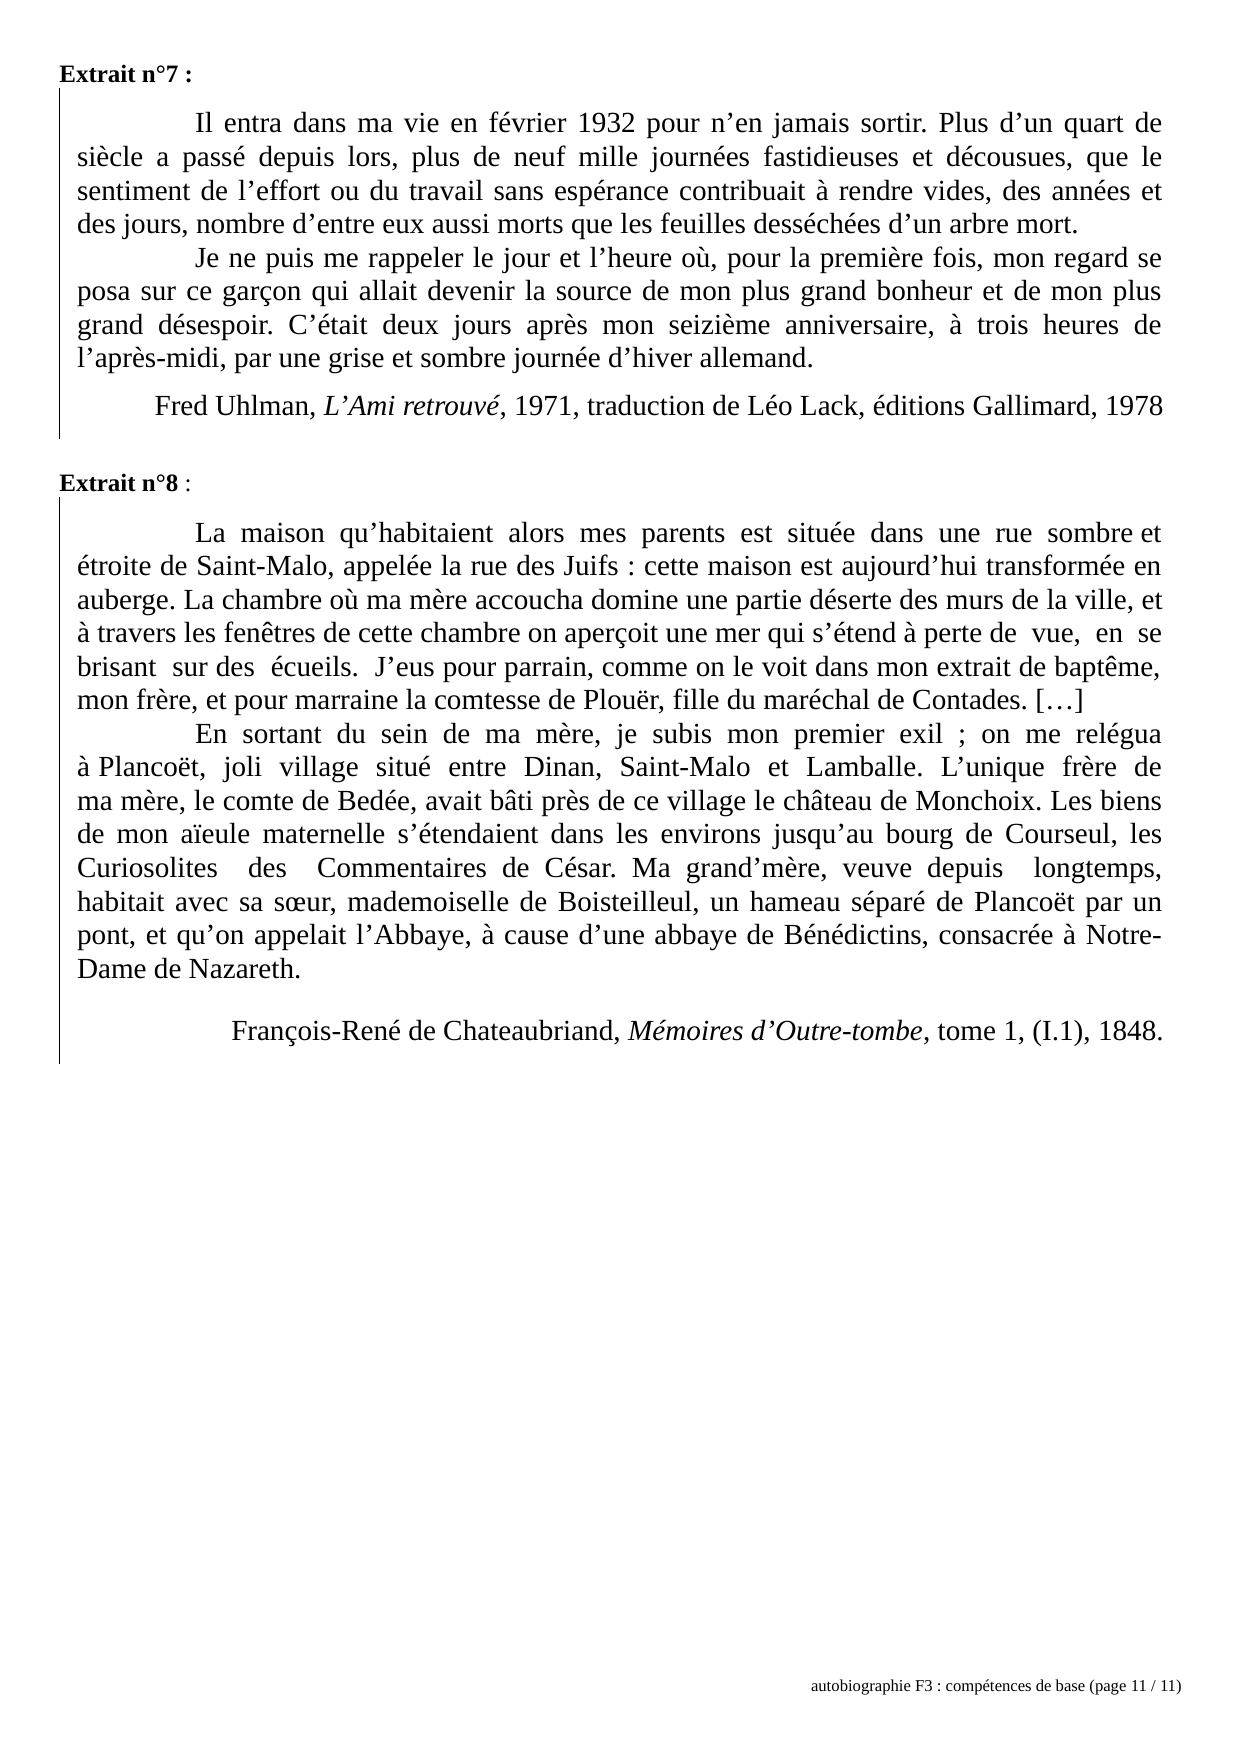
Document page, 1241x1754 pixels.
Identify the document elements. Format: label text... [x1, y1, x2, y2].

text Je ne puis me rappeler le jour et l’heure où, pour la première fois, mon regard se posa sur ce garçon qui allait devenir la source de mon plus grand bonheur et de mon plus grand désespoir. C’était deux jours après mon seizième anniversaire, à trois heures de l’après-midi, par une grise et sombre journée d’hiver allemand. [60, 240, 1181, 374]
text Extrait n°7 : [59, 59, 1181, 88]
text La maison qu’habitaient alors mes parents est située dans une rue sombre et étroite de Saint-Malo, appelée la rue des Juifs : cette maison est aujourd’hui transformée en auberge. La chambre où ma mère accoucha domine une partie déserte des murs de la ville, et à travers les fenêtres de cette chambre on aperçoit une mer qui s’étend à perte de vue, en se brisant sur des écueils. J’eus pour parrain, comme on le voit dans mon extrait de baptême, mon frère, et pour marraine la comtesse de Plouër, fille du maréchal de Contades. […] [60, 497, 1181, 716]
text Extrait n°8 : [59, 468, 1181, 497]
text François-René de Chateaubriand, Mémoires d’Outre­-tombe, tome 1, (I.1), 1848. [60, 1013, 1181, 1064]
text Il entra dans ma vie en février 1932 pour n’en jamais sortir. Plus d’un quart de siècle a passé depuis lors, plus de neuf mille journées fastidieuses et décousues, que le sentiment de l’effort ou du travail sans espérance contribuait à rendre vides, des années et des jours, nombre d’entre eux aussi morts que les feuilles desséchées d’un arbre mort. [60, 88, 1181, 240]
text En sortant du sein de ma mère, je subis mon premier exil ; on me relégua à Plancoët, joli village situé entre Dinan, Saint-Malo et Lamballe. L’unique frère de ma mère, le comte de Bedée, avait bâti près de ce village le château de Monchoix. Les biens de mon aïeule maternelle s’étendaient dans les environs jusqu’au bourg de Courseul, les Curiosolites des Commentaires de César. Ma grand’mère, veuve depuis longtemps, habitait avec sa sœur, mademoiselle de Boisteilleul, un hameau séparé de Plancoët par un pont, et qu’on appelait l’Abbaye, à cause d’une abbaye de Bénédictins, consacrée à Notre-Dame de Nazareth. [60, 716, 1181, 984]
text Fred Uhlman, L’Ami retrouvé, 1971, traduction de Léo Lack, éditions Gallimard, 1978 [60, 388, 1181, 439]
